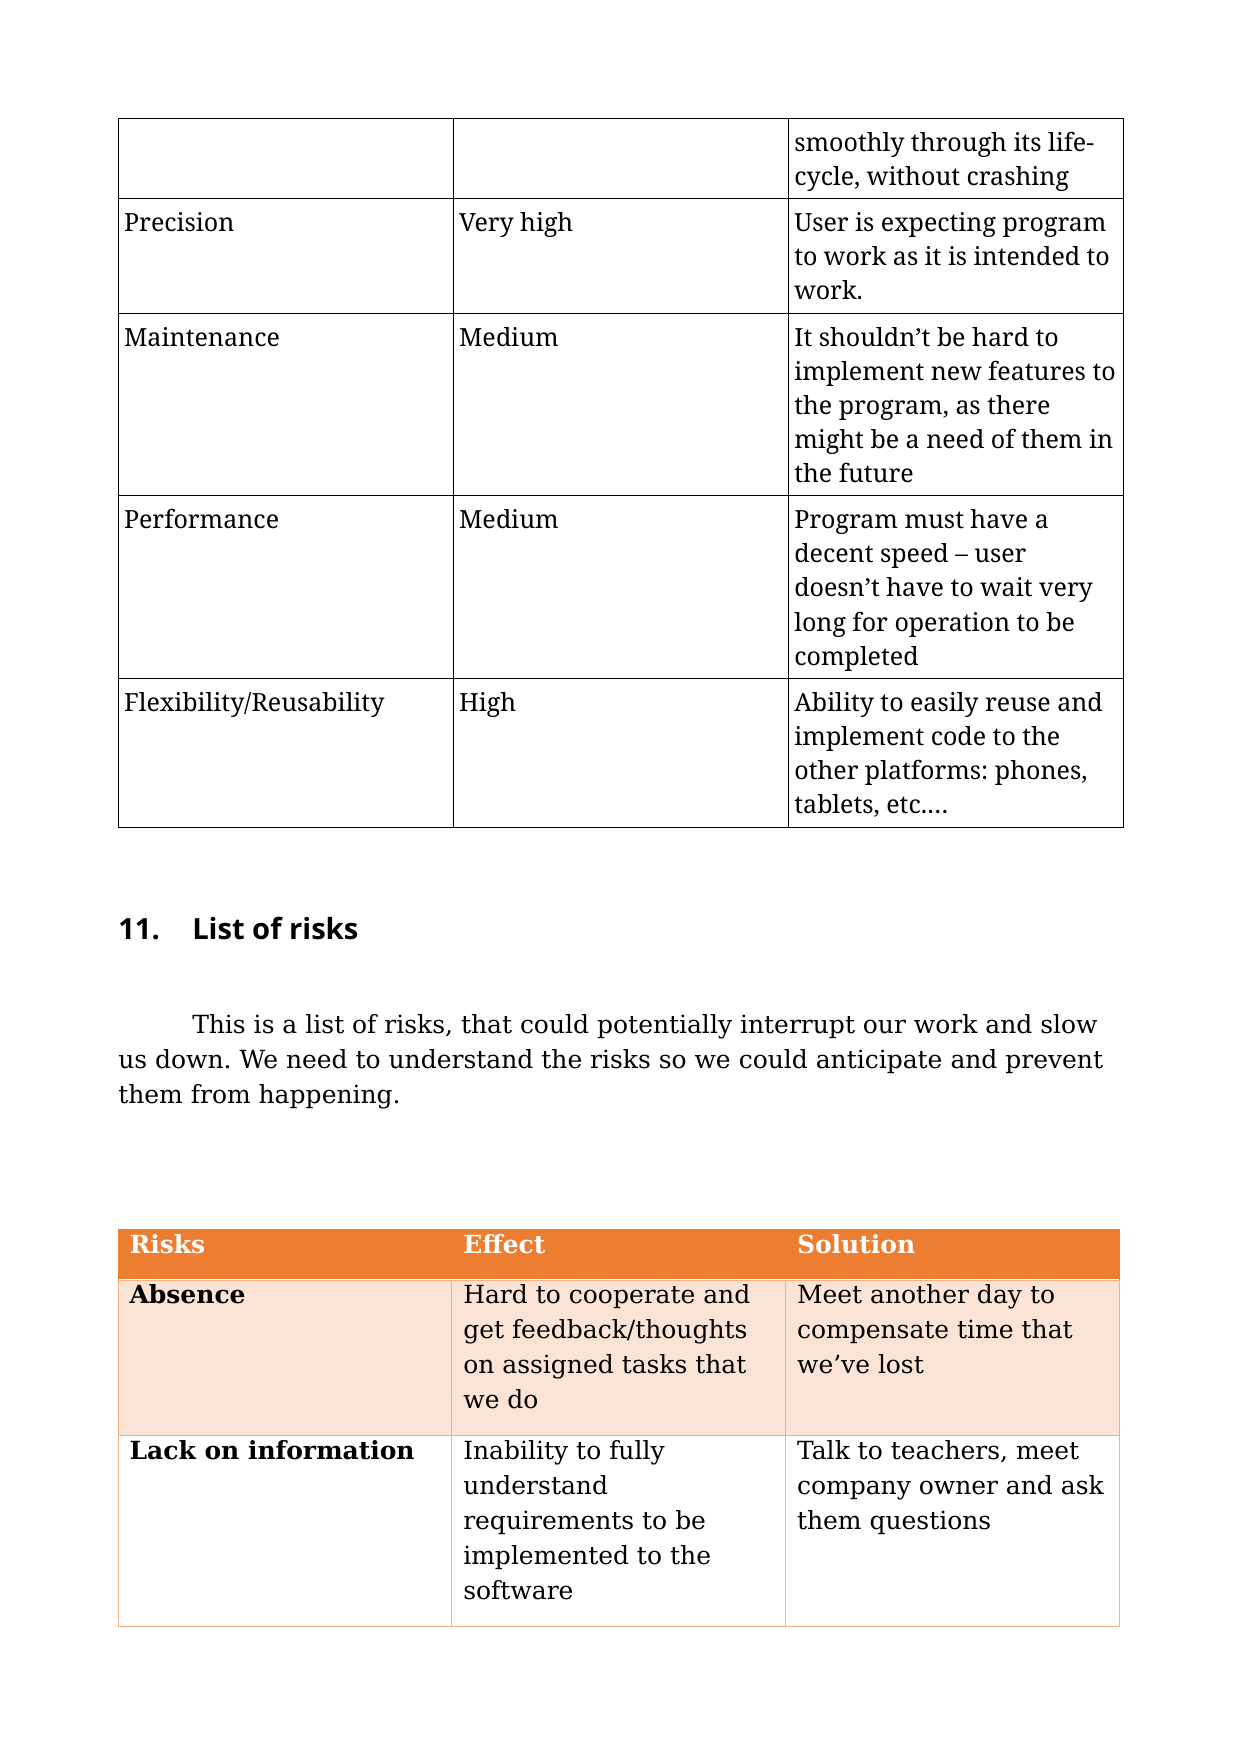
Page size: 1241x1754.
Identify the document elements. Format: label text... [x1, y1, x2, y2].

table_cell High [454, 679, 788, 827]
table_cell [454, 119, 788, 198]
table_cell Very high [454, 199, 788, 312]
text This is a list of risks, that could potentially interrupt our work and slow us down. We need to understand the risks so we could anticipate and prevent them from happening. [118, 1010, 1122, 1109]
table_cell [119, 119, 453, 198]
table_cell Hard to cooperate and get feedback/thoughts on assigned tasks that we do [452, 1281, 785, 1435]
table_cell Performance [119, 496, 453, 678]
table_header Solution [786, 1230, 1119, 1279]
subtitle List of risks [118, 908, 1122, 948]
table_cell Medium [454, 496, 788, 678]
table_cell Program must have a decent speed – user doesn’t have to wait very long for operation to be completed [789, 496, 1123, 678]
table_cell Flexibility/Reusability [119, 679, 453, 827]
table_cell Medium [454, 314, 788, 495]
table_cell Meet another day to compensate time that we’ve lost [786, 1281, 1119, 1435]
table_cell It shouldn’t be hard to implement new features to the program, as there might be a need of them in the future [789, 314, 1123, 495]
table_cell User is expecting program to work as it is intended to work. [789, 199, 1123, 312]
table_cell Precision [119, 199, 453, 312]
table_cell Talk to teachers, meet company owner and ask them questions [786, 1436, 1119, 1626]
table_cell smoothly through its life-cycle, without crashing [789, 119, 1123, 198]
table_cell Ability to easily reuse and implement code to the other platforms: phones, tablets, etc.… [789, 679, 1123, 827]
table_header Risks [119, 1230, 452, 1279]
table_header Effect [452, 1230, 786, 1279]
table_cell Lack on information [119, 1436, 451, 1626]
table_cell Absence [119, 1281, 451, 1435]
table_cell Maintenance [119, 314, 453, 495]
table_cell Inability to fully understand requirements to be implemented to the software [452, 1436, 785, 1626]
